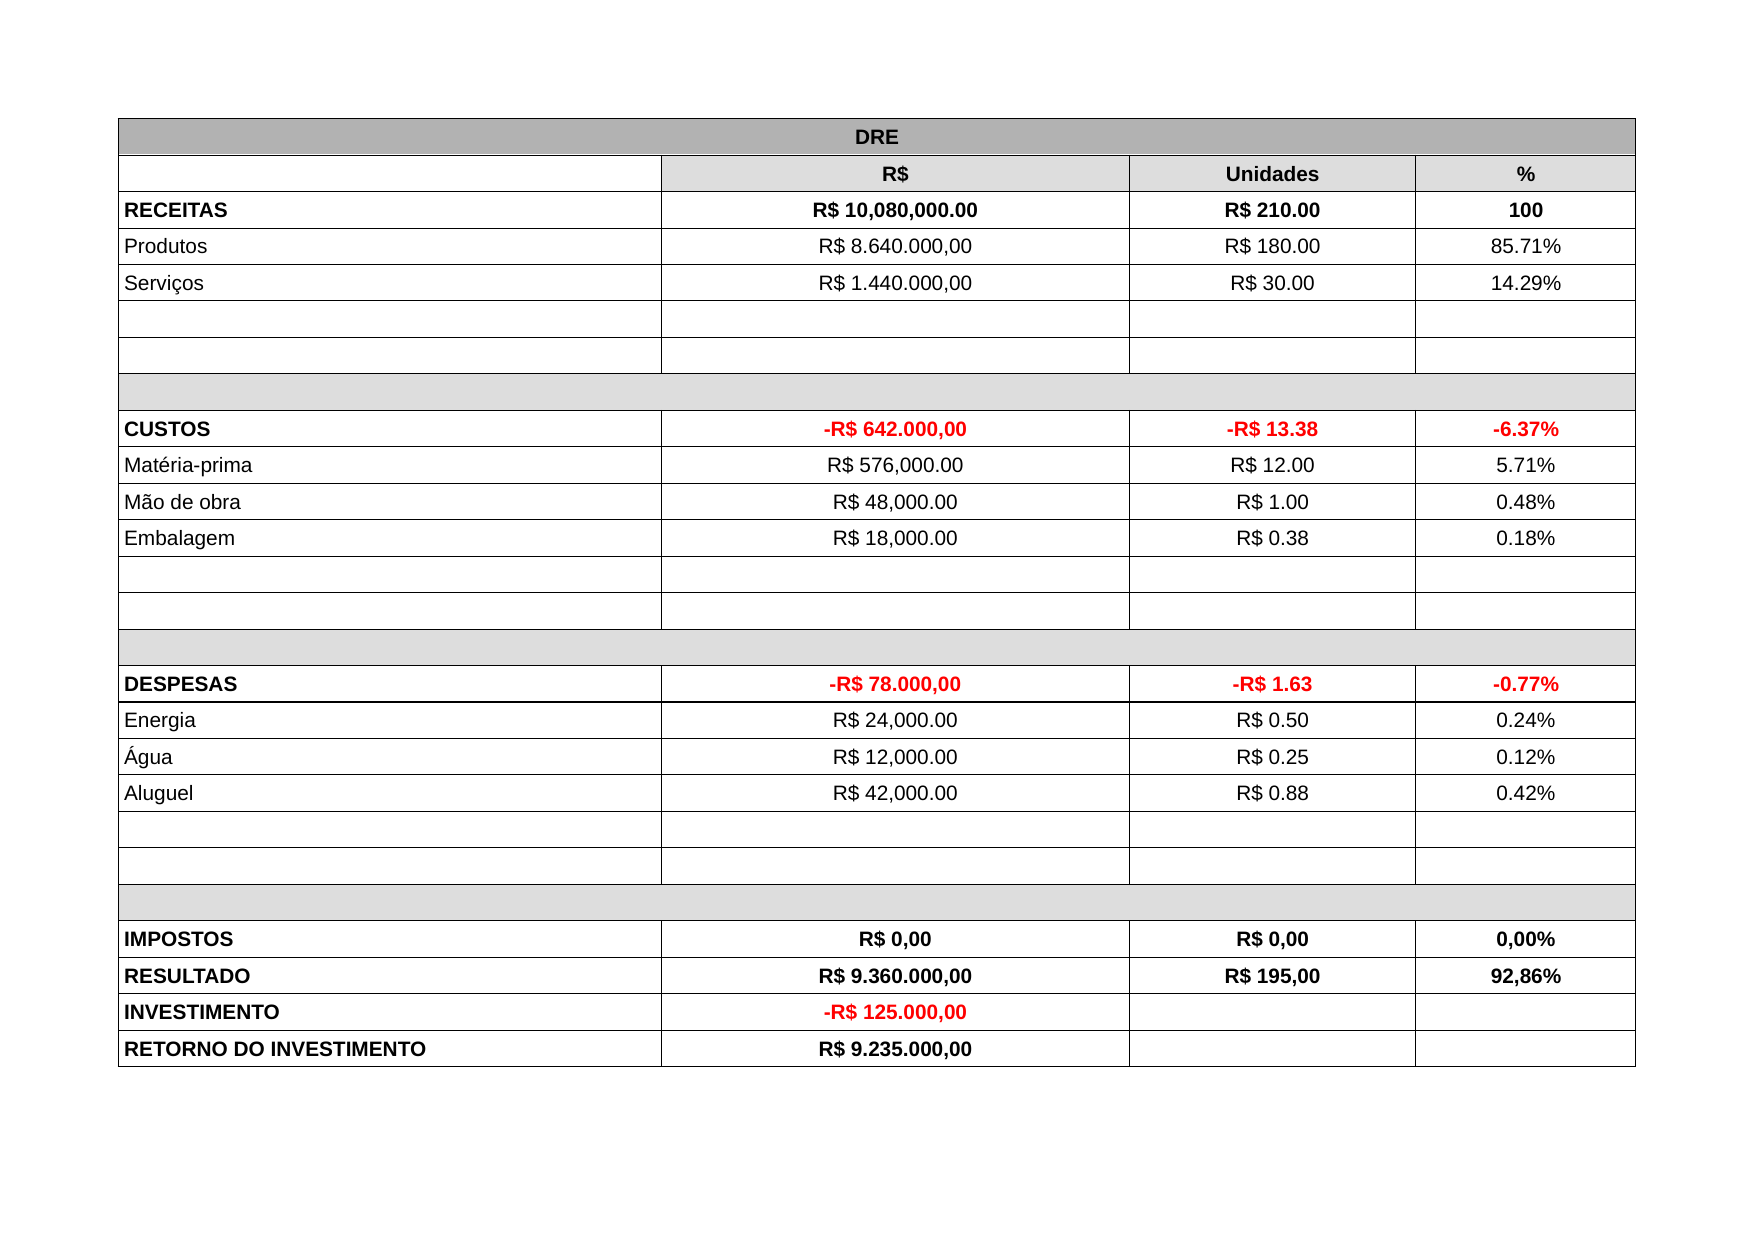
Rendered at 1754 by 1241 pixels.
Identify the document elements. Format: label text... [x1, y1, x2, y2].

table_cell [662, 848, 1129, 884]
table_cell [1416, 338, 1635, 373]
table_cell [119, 557, 661, 592]
table_cell 0,48% [1416, 484, 1635, 519]
table_cell [1130, 994, 1415, 1029]
table_cell IMPOSTOS [119, 921, 661, 957]
table_cell Produtos [119, 229, 661, 264]
table_cell [1130, 848, 1415, 884]
table_cell Serviços [119, 265, 661, 300]
table_cell R$ [662, 156, 1129, 191]
table_cell R$ 1,00 [1130, 484, 1415, 519]
table_cell [1416, 557, 1635, 592]
table_cell -R$ 125.000,00 [662, 994, 1129, 1029]
table_cell R$ 24.000,00 [662, 703, 1129, 738]
table_cell -R$ 78.000,00 [662, 666, 1129, 701]
table_cell 0,42% [1416, 775, 1635, 811]
table_cell [1130, 812, 1415, 847]
table_cell -6,37% [1416, 411, 1635, 446]
table_cell Água [119, 739, 661, 774]
table_cell R$ 576.000,00 [662, 447, 1129, 483]
table_cell -R$ 642.000,00 [662, 411, 1129, 446]
table_cell [1416, 593, 1635, 628]
table_cell [662, 301, 1129, 337]
table_cell -0,77% [1416, 666, 1635, 701]
table_cell % [1416, 156, 1635, 191]
table_cell [119, 301, 661, 337]
table_cell Energia [119, 703, 661, 738]
table_cell -R$ 13,38 [1130, 411, 1415, 446]
table_cell Aluguel [119, 775, 661, 811]
table_cell 0,18% [1416, 520, 1635, 556]
table_cell Embalagem [119, 520, 661, 556]
table_cell Unidades [1130, 156, 1415, 191]
table_cell R$ 48.000,00 [662, 484, 1129, 519]
table_cell INVESTIMENTO [119, 994, 661, 1029]
table_cell 0,12% [1416, 739, 1635, 774]
table_cell [662, 338, 1129, 373]
table_cell R$ 0,50 [1130, 703, 1415, 738]
table_cell R$ 9.360.000,00 [662, 958, 1129, 993]
table_cell [1416, 994, 1635, 1029]
table_cell -R$ 1,63 [1130, 666, 1415, 701]
table_cell R$ 1.440.000,00 [662, 265, 1129, 300]
table_cell R$ 180,00 [1130, 229, 1415, 264]
table_cell RETORNO DO INVESTIMENTO [119, 1031, 661, 1066]
table_cell [1130, 338, 1415, 373]
table_cell [119, 848, 661, 884]
table_cell R$ 12,00 [1130, 447, 1415, 483]
table_cell R$ 12.000,00 [662, 739, 1129, 774]
table_cell [119, 885, 1635, 920]
table_cell [119, 812, 661, 847]
table_cell [1416, 812, 1635, 847]
table_cell [1416, 301, 1635, 337]
table_cell R$ 0,88 [1130, 775, 1415, 811]
table_cell [119, 630, 1635, 665]
table_cell 14,29% [1416, 265, 1635, 300]
table_cell R$ 0,38 [1130, 520, 1415, 556]
table_cell 5,71% [1416, 447, 1635, 483]
table_cell R$ 42.000,00 [662, 775, 1129, 811]
table_cell R$ 30,00 [1130, 265, 1415, 300]
table_cell [1130, 557, 1415, 592]
table_cell [1130, 593, 1415, 628]
table_cell [119, 338, 661, 373]
table_cell R$ 210,00 [1130, 192, 1415, 227]
table_cell RESULTADO [119, 958, 661, 993]
table_cell DESPESAS [119, 666, 661, 701]
table_cell R$ 0,25 [1130, 739, 1415, 774]
table_cell [1416, 1031, 1635, 1066]
table_cell [662, 593, 1129, 628]
table_cell [662, 812, 1129, 847]
table_cell 100 [1416, 192, 1635, 227]
table_cell R$ 9.235.000,00 [662, 1031, 1129, 1066]
table_header DRE [119, 119, 1635, 154]
table_cell R$ 10.080.000,00 [662, 192, 1129, 227]
table_cell [119, 374, 1635, 410]
table_cell [119, 593, 661, 628]
table_cell R$ 8.640.000,00 [662, 229, 1129, 264]
table_cell Matéria-prima [119, 447, 661, 483]
table_cell [119, 156, 661, 191]
table_cell 92,86% [1416, 958, 1635, 993]
table_cell Mão de obra [119, 484, 661, 519]
table_cell R$ 0,00 [1130, 921, 1415, 957]
table_cell [1130, 301, 1415, 337]
table_cell [662, 557, 1129, 592]
table_cell R$ 0,00 [662, 921, 1129, 957]
table_cell [1130, 1031, 1415, 1066]
table_cell R$ 195,00 [1130, 958, 1415, 993]
table_cell [1416, 848, 1635, 884]
table_cell RECEITAS [119, 192, 661, 227]
table_cell R$ 18.000,00 [662, 520, 1129, 556]
table_cell 85,71% [1416, 229, 1635, 264]
table_cell 0,24% [1416, 703, 1635, 738]
table_cell 0,00% [1416, 921, 1635, 957]
table_cell CUSTOS [119, 411, 661, 446]
